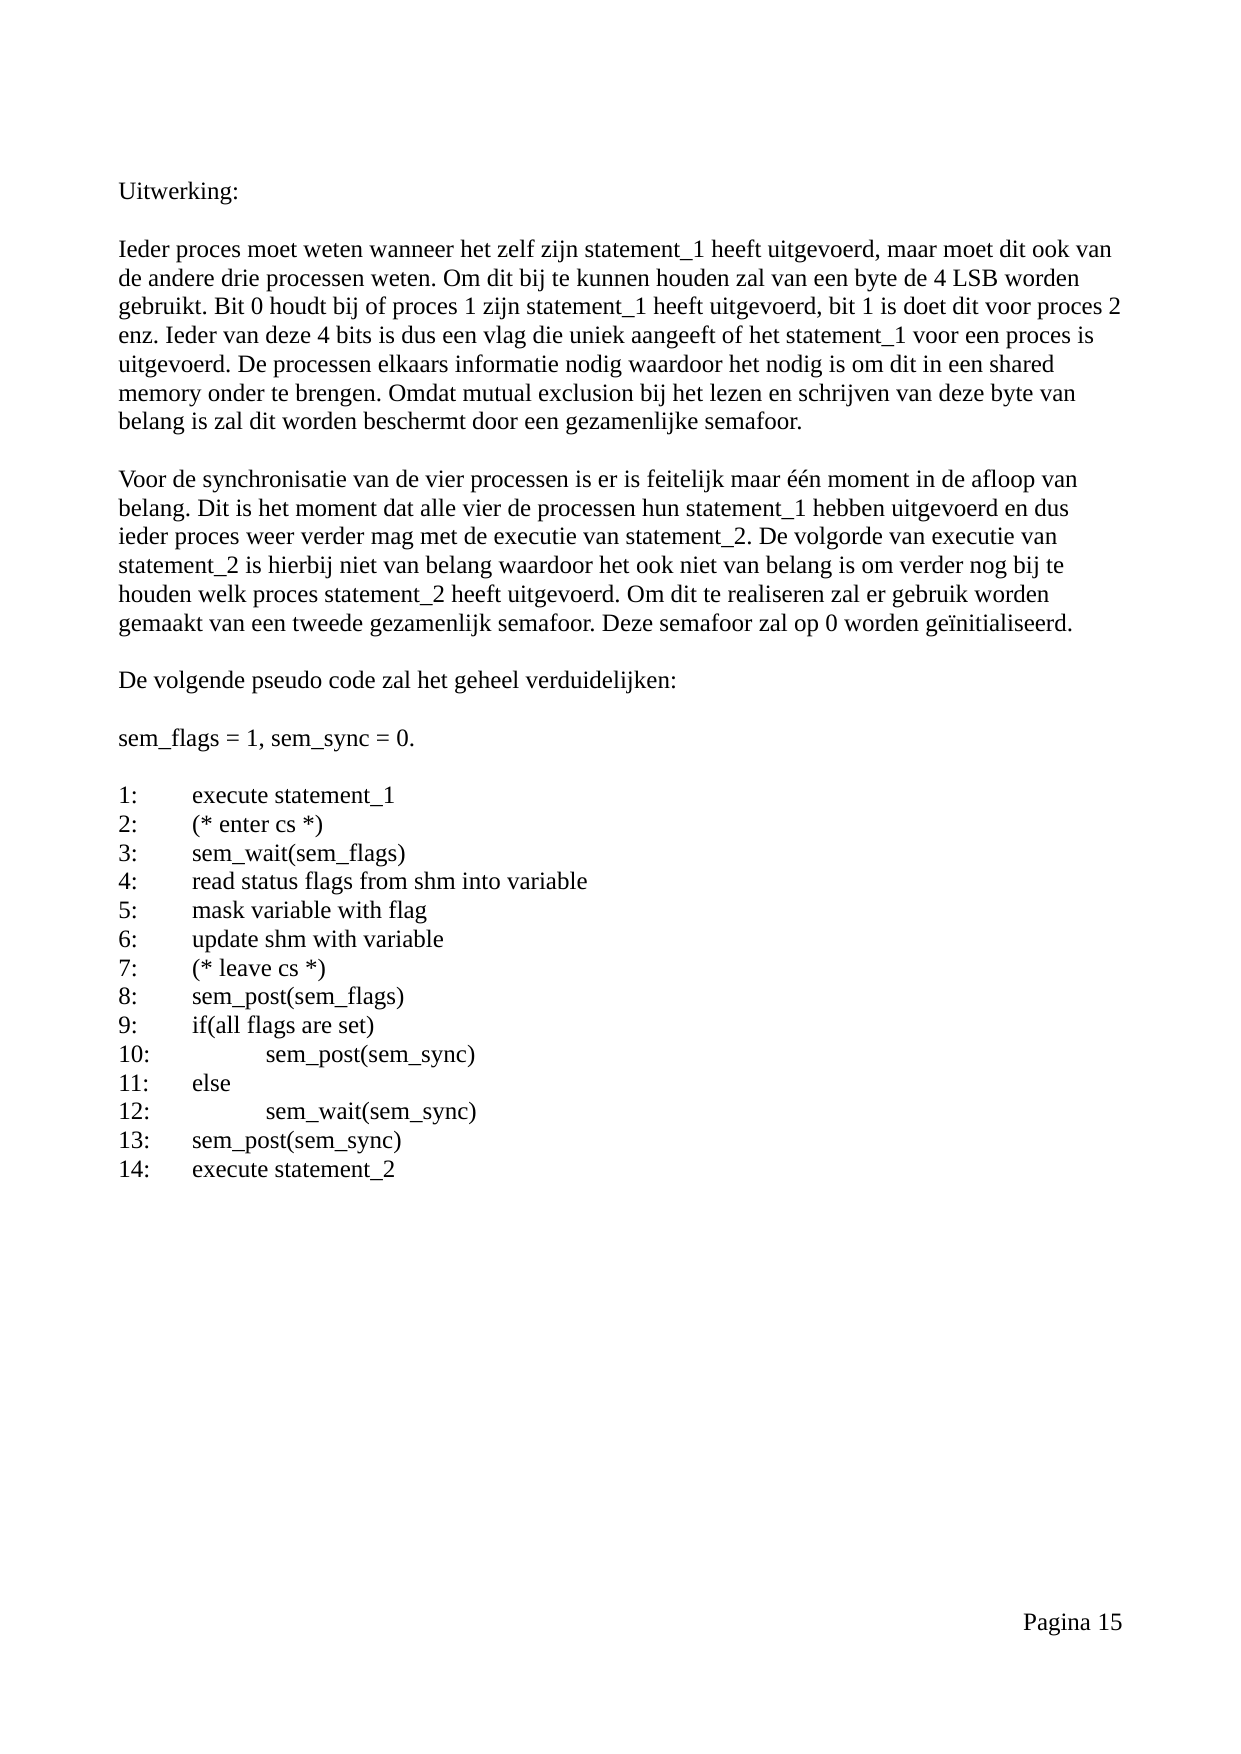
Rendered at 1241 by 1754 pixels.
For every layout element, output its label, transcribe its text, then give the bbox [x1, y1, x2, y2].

text 5: mask variable with flag [118, 895, 1122, 924]
text 13: sem_post(sem_sync) [118, 1125, 1122, 1154]
text 12: sem_wait(sem_sync) [118, 1096, 1122, 1125]
text 3: sem_wait(sem_flags) [118, 838, 1122, 866]
text 8: sem_post(sem_flags) [118, 981, 1122, 1010]
text Ieder proces moet weten wanneer het zelf zijn statement_1 heeft uitgevoerd, maar moet dit ook van de andere drie processen weten. Om dit bij te kunnen houden zal van een byte de 4 LSB worden gebruikt. Bit 0 houdt bij of proces 1 zijn statement_1 heeft uitgevoerd, bit 1 is doet dit voor proces 2 enz. Ieder van deze 4 bits is dus een vlag die uniek aangeeft of het statement_1 voor een proces is uitgevoerd. De processen elkaars informatie nodig waardoor het nodig is om dit in een shared memory onder te brengen. Omdat mutual exclusion bij het lezen en schrijven van deze byte van belang is zal dit worden beschermt door een gezamenlijke semafoor. [118, 234, 1122, 435]
text 14: execute statement_2 [118, 1154, 1122, 1183]
text 4: read status flags from shm into variable [118, 866, 1122, 895]
text 1: execute statement_1 [118, 780, 1122, 809]
text 10: sem_post(sem_sync) [118, 1039, 1122, 1068]
text Uitwerking: [118, 176, 1122, 205]
text 9: if(all flags are set) [118, 1010, 1122, 1039]
text Voor de synchronisatie van de vier processen is er is feitelijk maar één moment in de afloop van belang. Dit is het moment dat alle vier de processen hun statement_1 hebben uitgevoerd en dus ieder proces weer verder mag met de executie van statement_2. De volgorde van executie van statement_2 is hierbij niet van belang waardoor het ook niet van belang is om verder nog bij te houden welk proces statement_2 heeft uitgevoerd. Om dit te realiseren zal er gebruik worden gemaakt van een tweede gezamenlijk semafoor. Deze semafoor zal op 0 worden geïnitialiseerd. [118, 464, 1122, 636]
text 7: (* leave cs *) [118, 953, 1122, 981]
text 11: else [118, 1068, 1122, 1096]
text 6: update shm with variable [118, 924, 1122, 953]
text De volgende pseudo code zal het geheel verduidelijken: [118, 665, 1122, 694]
text sem_flags = 1, sem_sync = 0. [118, 723, 1122, 751]
text 2: (* enter cs *) [118, 809, 1122, 838]
